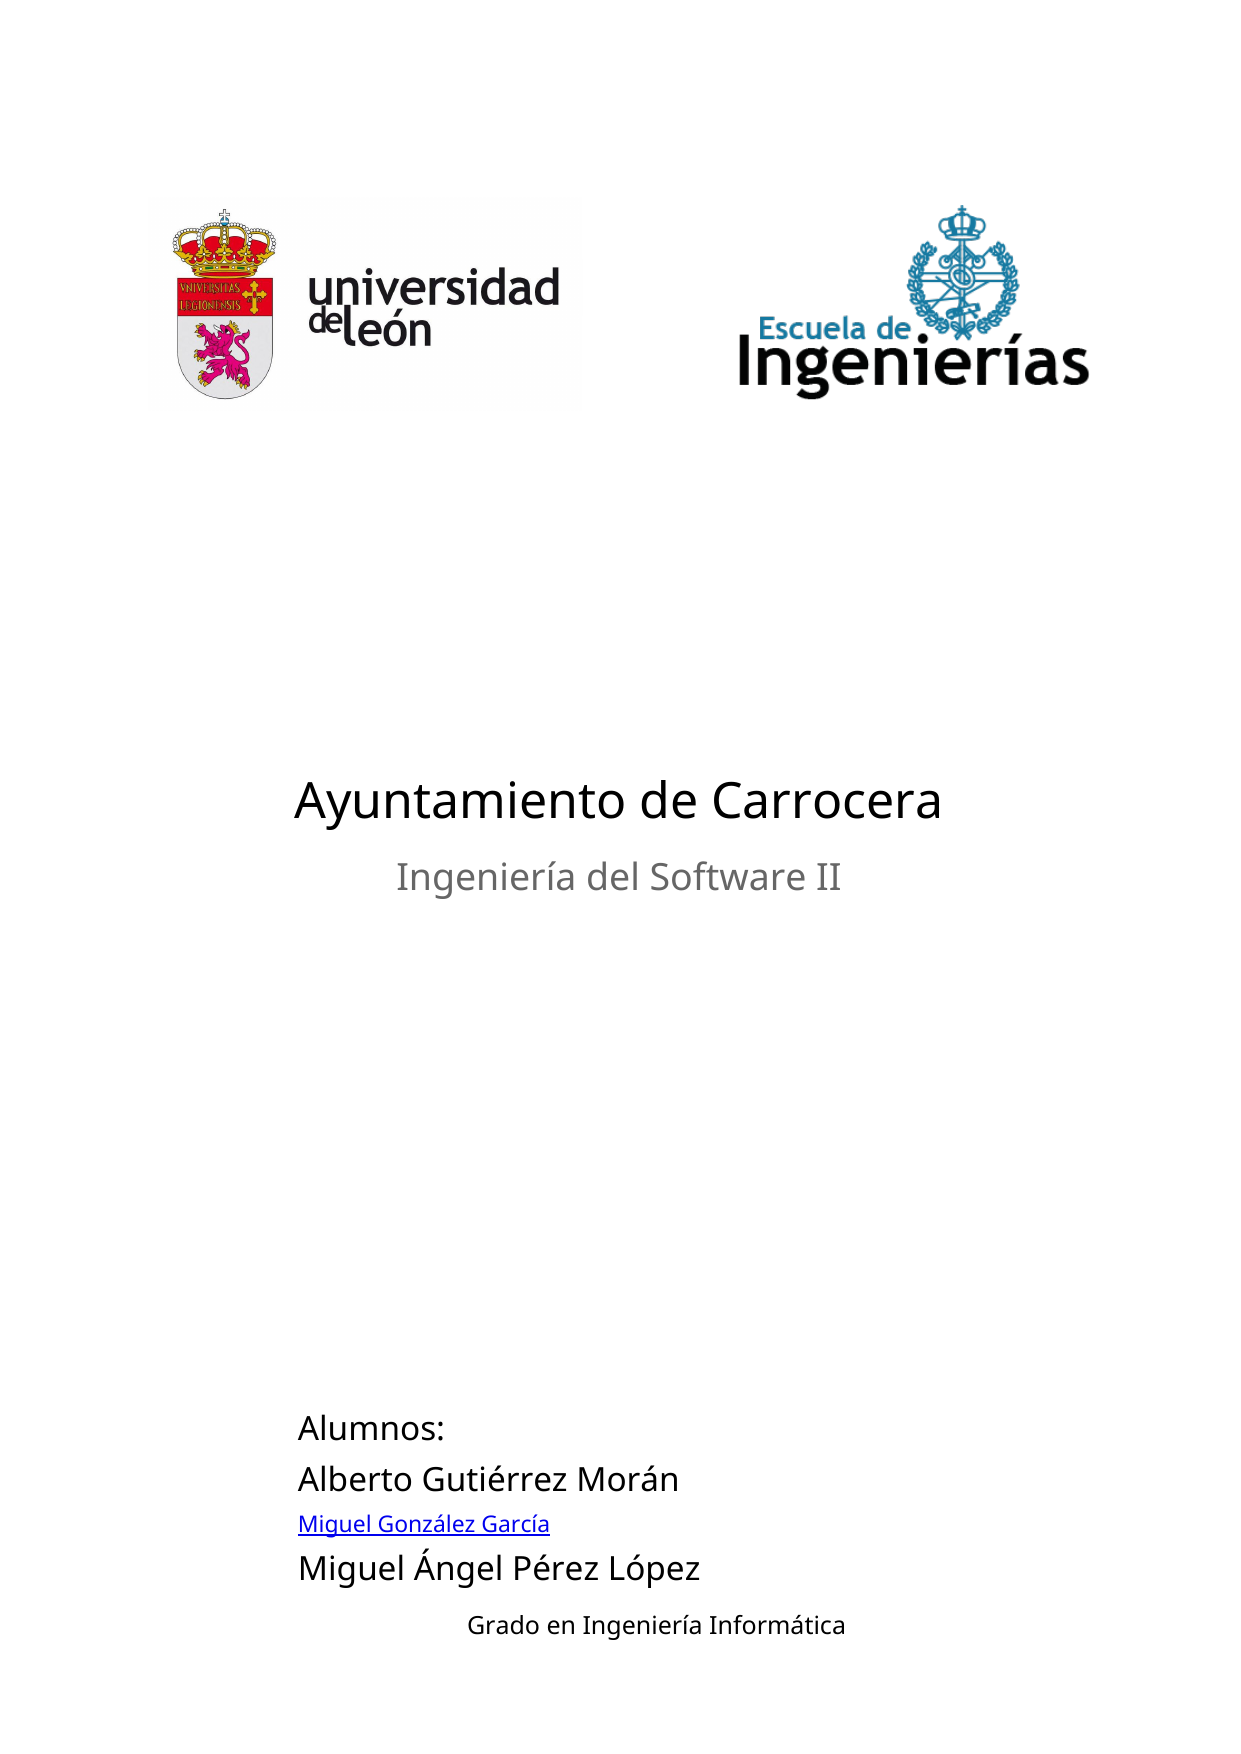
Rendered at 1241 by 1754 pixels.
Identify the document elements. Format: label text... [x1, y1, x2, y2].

text Alberto Gutiérrez Morán [223, 1456, 1109, 1501]
picture [147, 197, 583, 411]
text Alumnos: [223, 1404, 1090, 1450]
text Miguel González García [223, 1508, 1109, 1539]
picture [739, 205, 1092, 404]
subtitle Ingeniería del Software II [148, 850, 1090, 901]
title Ayuntamiento de Carrocera [148, 766, 1090, 834]
text Miguel Ángel Pérez López [223, 1545, 1109, 1591]
